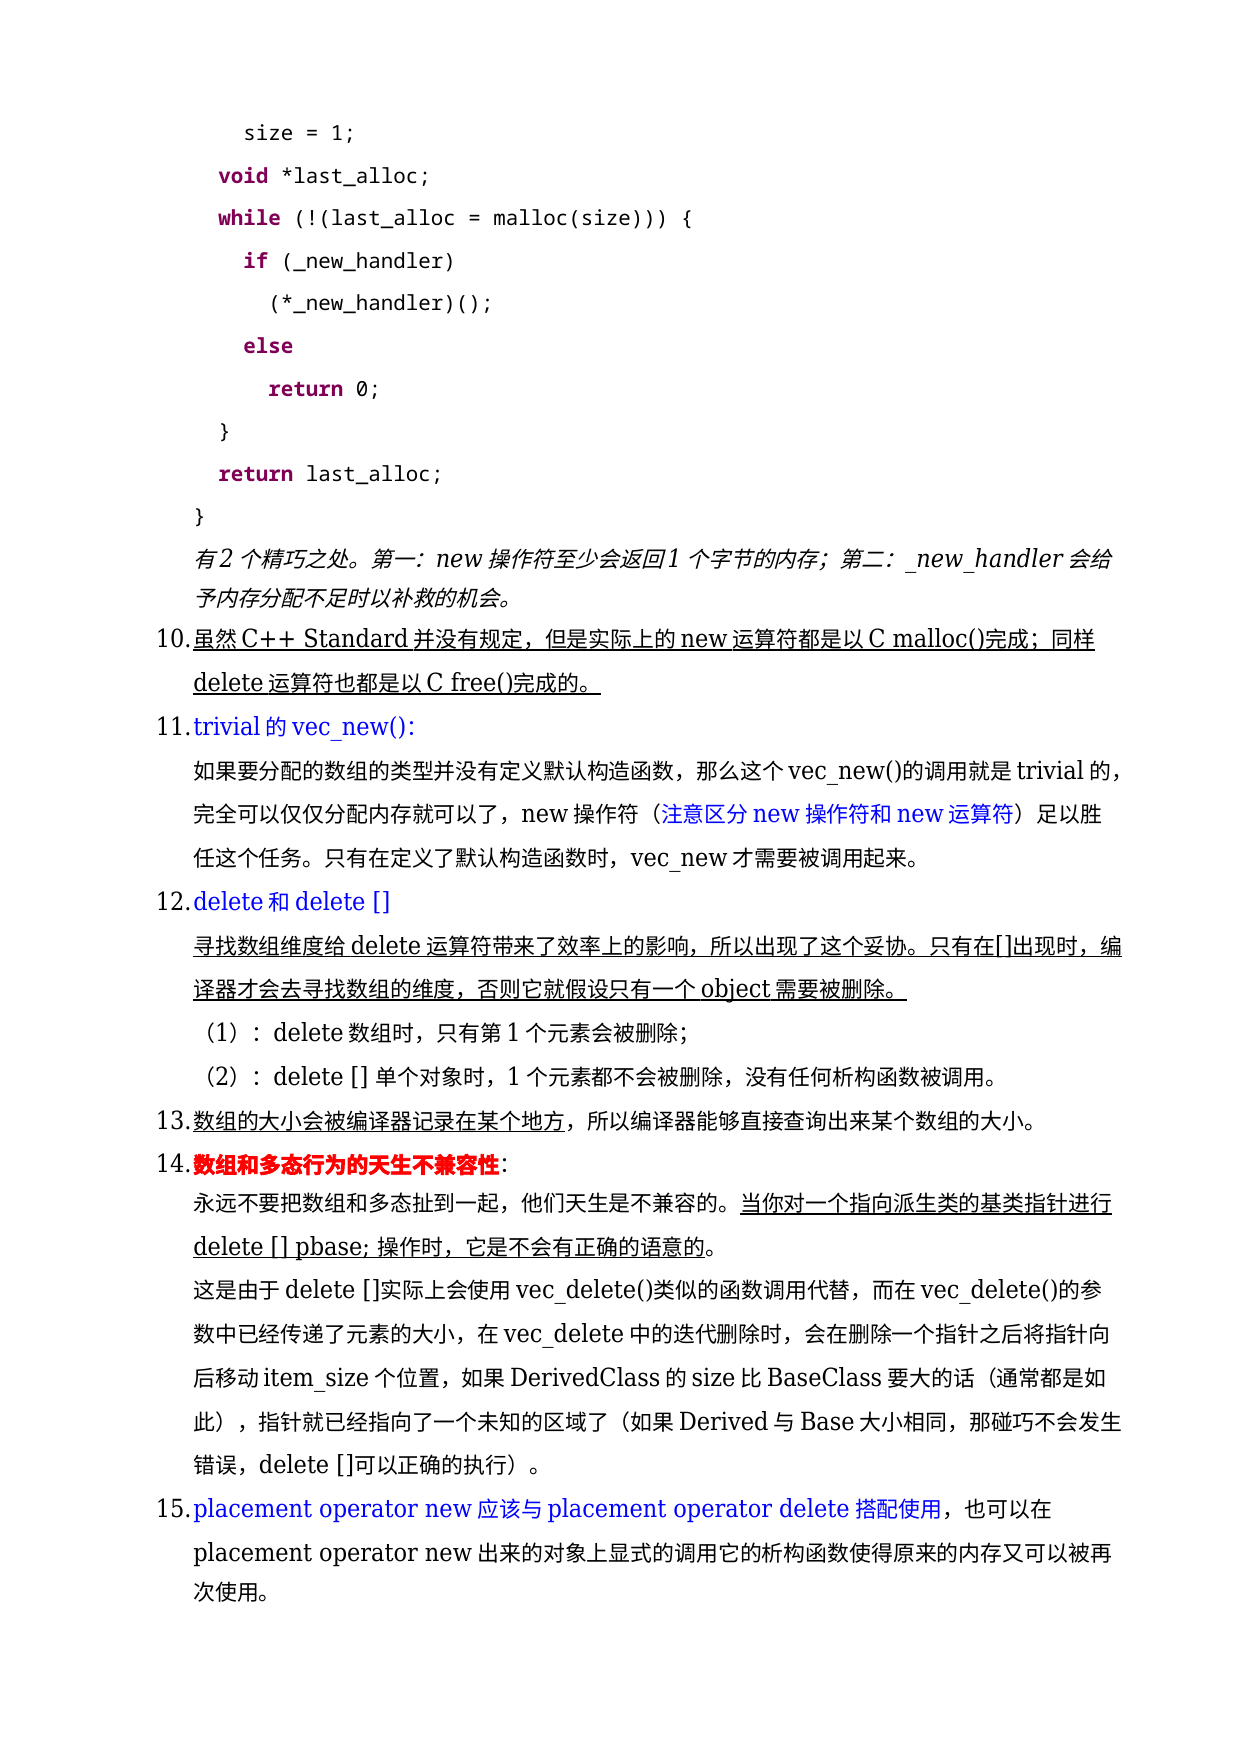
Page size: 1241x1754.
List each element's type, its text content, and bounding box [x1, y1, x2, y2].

list delete和delete [] 寻找数组维度给delete运算符带来了效率上的影响，所以出现了这个妥协。只有在[]出现时，编译器才会去寻找数组的维度，否则它就假设只有一个object需要被删除。 （1）：delete数组时，只有第1个元素会被删除； （2）：delete [] 单个对象时，1个元素都不会被删除，没有任何析构函数被调用。 [156, 887, 1122, 1091]
list placement operator new应该与placement operator delete搭配使用，也可以在placement operator new出来的对象上显式的调用它的析构函数使得原来的内存又可以被再次使用。 [156, 1494, 1122, 1605]
list size = 1; void *last_alloc; while (!(last_alloc = malloc(size))) { if (_new_handler) (*_new_handler)(); else return 0; } return last_alloc; } 有2个精巧之处。第一：new操作符至少会返回1个字节的内存；第二：_new_handler会给予内存分配不足时以补救的机会。 [156, 118, 1122, 612]
list 数组的大小会被编译器记录在某个地方，所以编译器能够直接查询出来某个数组的大小。 [156, 1106, 1122, 1135]
list trivial的vec_new()： 如果要分配的数组的类型并没有定义默认构造函数，那么这个vec_new()的调用就是trivial的，完全可以仅仅分配内存就可以了，new操作符（注意区分new操作符和new运算符）足以胜任这个任务。只有在定义了默认构造函数时，vec_new才需要被调用起来。 [156, 712, 1122, 873]
list 数组和多态行为的天生不兼容性： 永远不要把数组和多态扯到一起，他们天生是不兼容的。当你对一个指向派生类的基类指针进行delete [] pbase; 操作时，它是不会有正确的语意的。 这是由于delete []实际上会使用vec_delete()类似的函数调用代替，而在vec_delete()的参数中已经传递了元素的大小，在vec_delete中的迭代删除时，会在删除一个指针之后将指针向后移动item_size个位置，如果DerivedClass的size比BaseClass要大的话（通常都是如此），指针就已经指向了一个未知的区域了（如果Derived与Base大小相同，那碰巧不会发生错误，delete []可以正确的执行）。 [156, 1150, 1122, 1479]
list 虽然C++ Standard并没有规定，但是实际上的new运算符都是以C malloc()完成；同样delete运算符也都是以C free()完成的。 [156, 625, 1122, 698]
